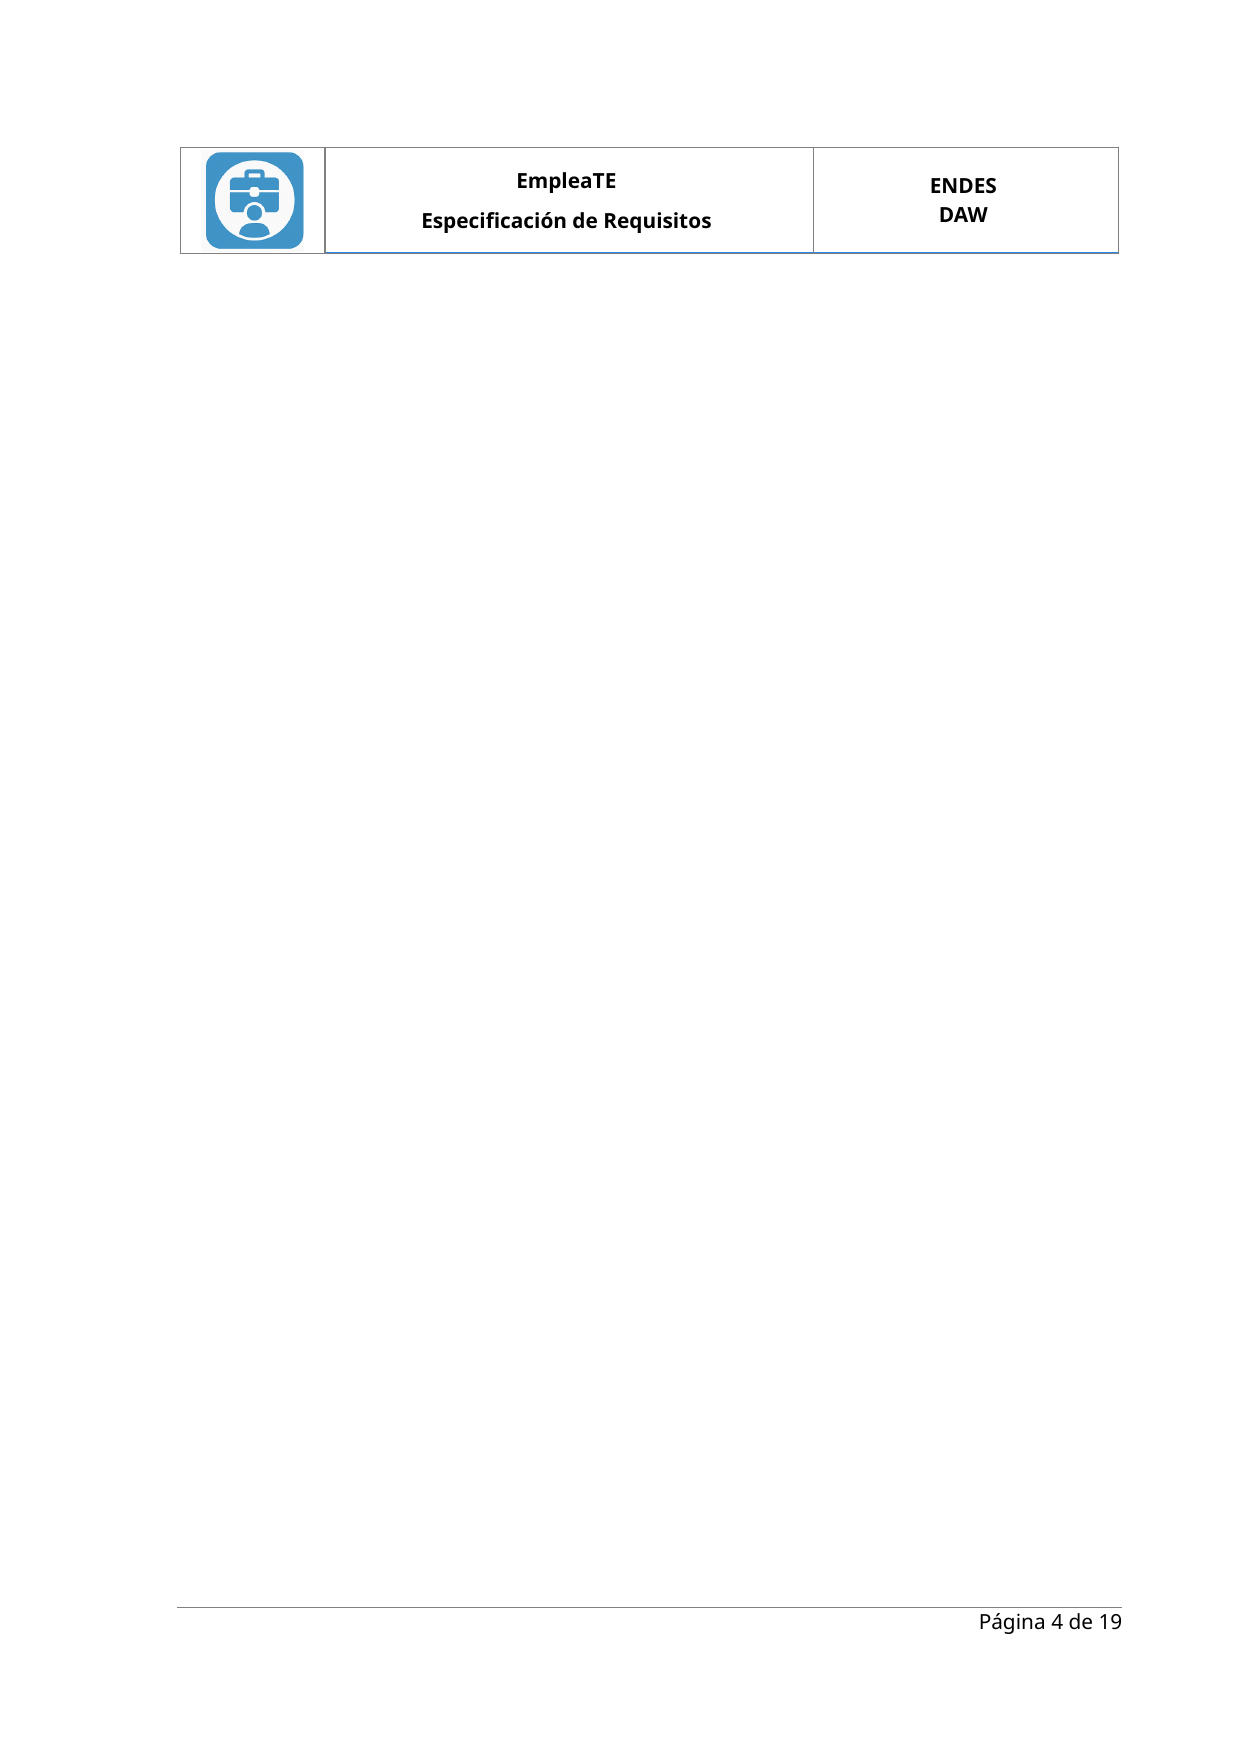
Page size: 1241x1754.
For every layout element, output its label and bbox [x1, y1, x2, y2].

picture [201, 150, 304, 252]
